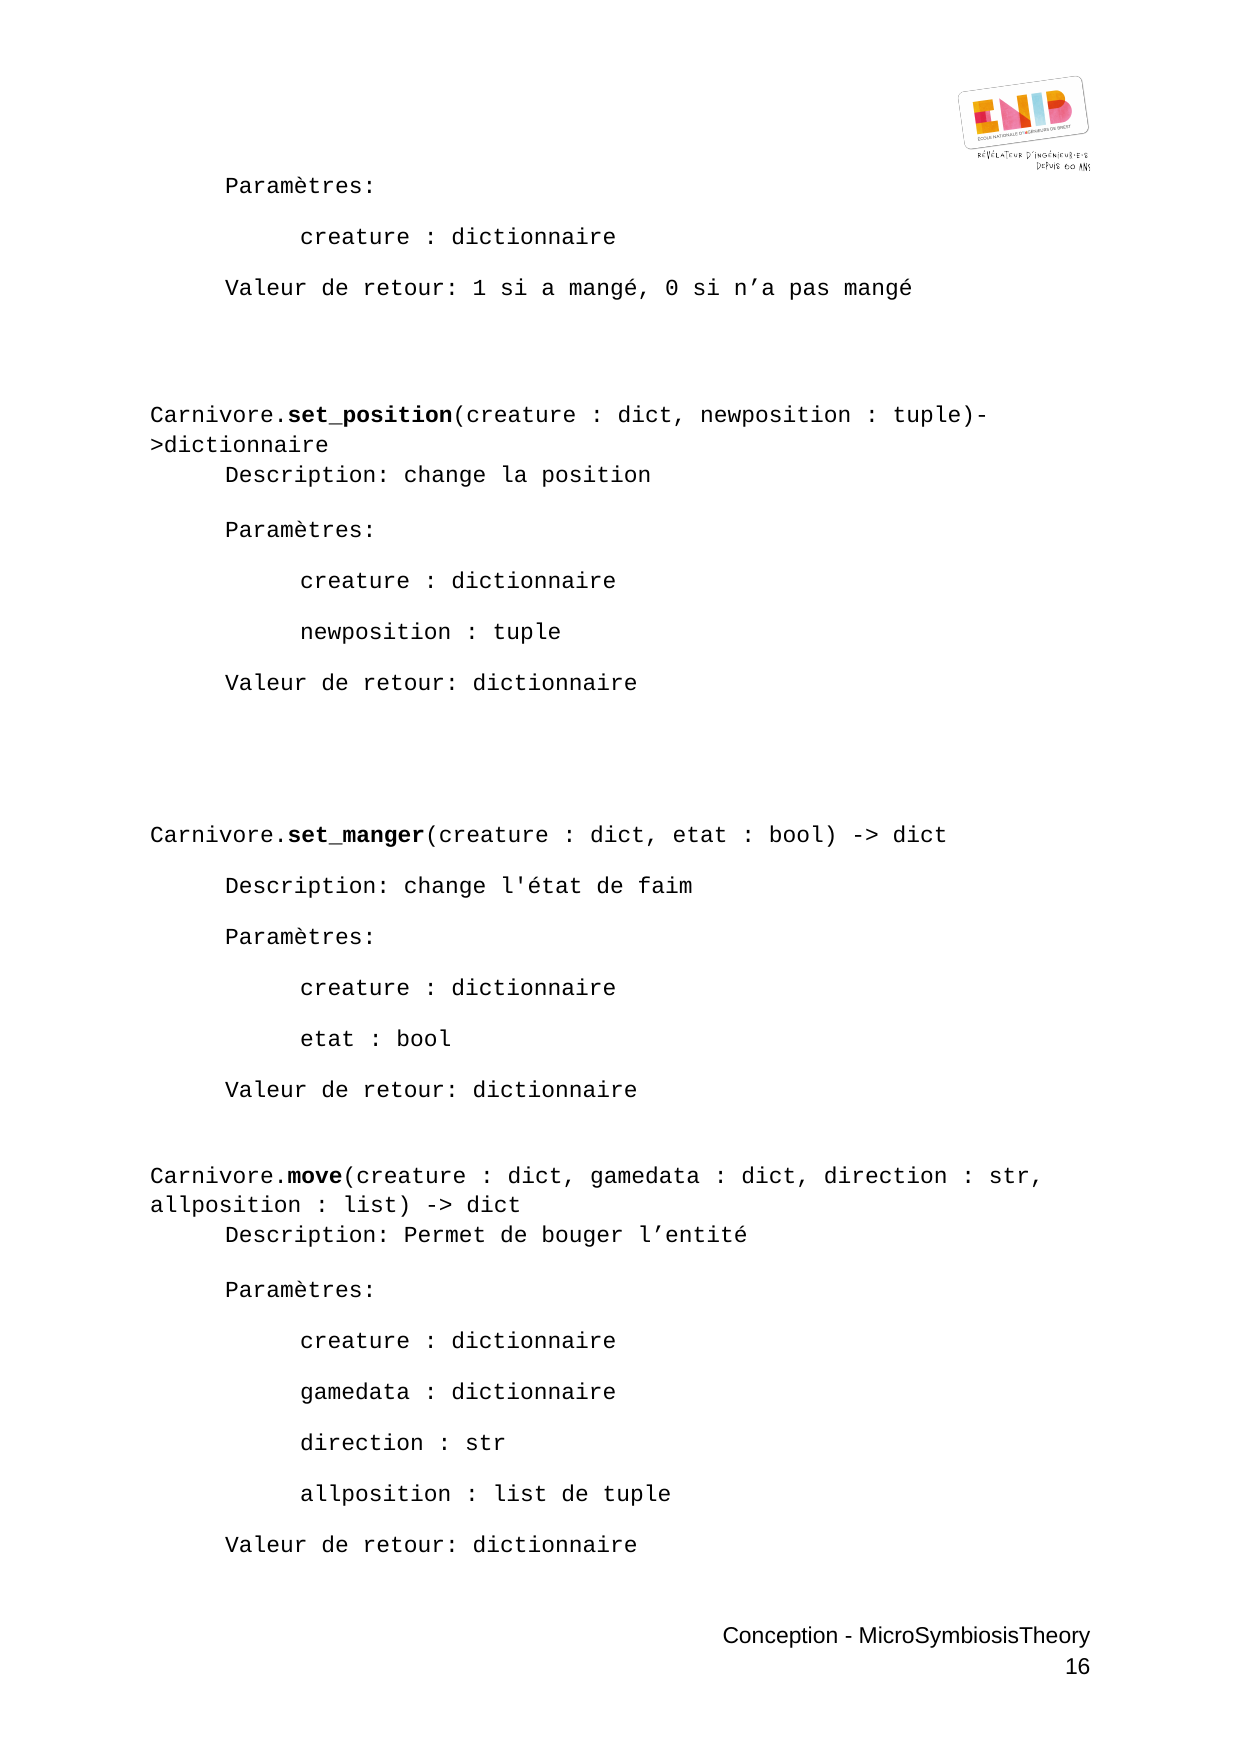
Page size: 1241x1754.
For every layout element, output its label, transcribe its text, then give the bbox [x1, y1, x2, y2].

text Description: change la position [150, 463, 1090, 489]
text allposition : list de tuple [150, 1482, 1090, 1508]
text creature : dictionnaire [150, 225, 1090, 251]
text direction : str [150, 1431, 1090, 1457]
text Paramètres: [150, 1278, 1090, 1304]
text creature : dictionnaire [150, 569, 1090, 595]
text Valeur de retour: dictionnaire [150, 1533, 1090, 1559]
text Description: Permet de bouger l’entité [150, 1223, 1090, 1249]
text creature : dictionnaire [150, 977, 1090, 1002]
picture [956, 75, 1091, 174]
text Description: change l'état de faim [150, 875, 1090, 901]
text Valeur de retour: dictionnaire [150, 671, 1090, 697]
text Paramètres: [150, 926, 1090, 952]
text Carnivore.set_position(creature : dict, newposition : tuple)->dictionnaire [150, 404, 1090, 459]
text Paramètres: [150, 518, 1090, 544]
text newposition : tuple [150, 620, 1090, 646]
text creature : dictionnaire [150, 1329, 1090, 1355]
text Valeur de retour: 1 si a mangé, 0 si n’a pas mangé [150, 276, 1090, 302]
text Valeur de retour: dictionnaire [150, 1078, 1090, 1104]
text etat : bool [150, 1027, 1090, 1053]
text gamedata : dictionnaire [150, 1380, 1090, 1406]
text Carnivore.move(creature : dict, gamedata : dict, direction : str, allposition : list) -> dict [150, 1164, 1090, 1220]
text Carnivore.set_manger(creature : dict, etat : bool) -> dict [150, 824, 1090, 850]
text Paramètres: [150, 174, 1090, 200]
